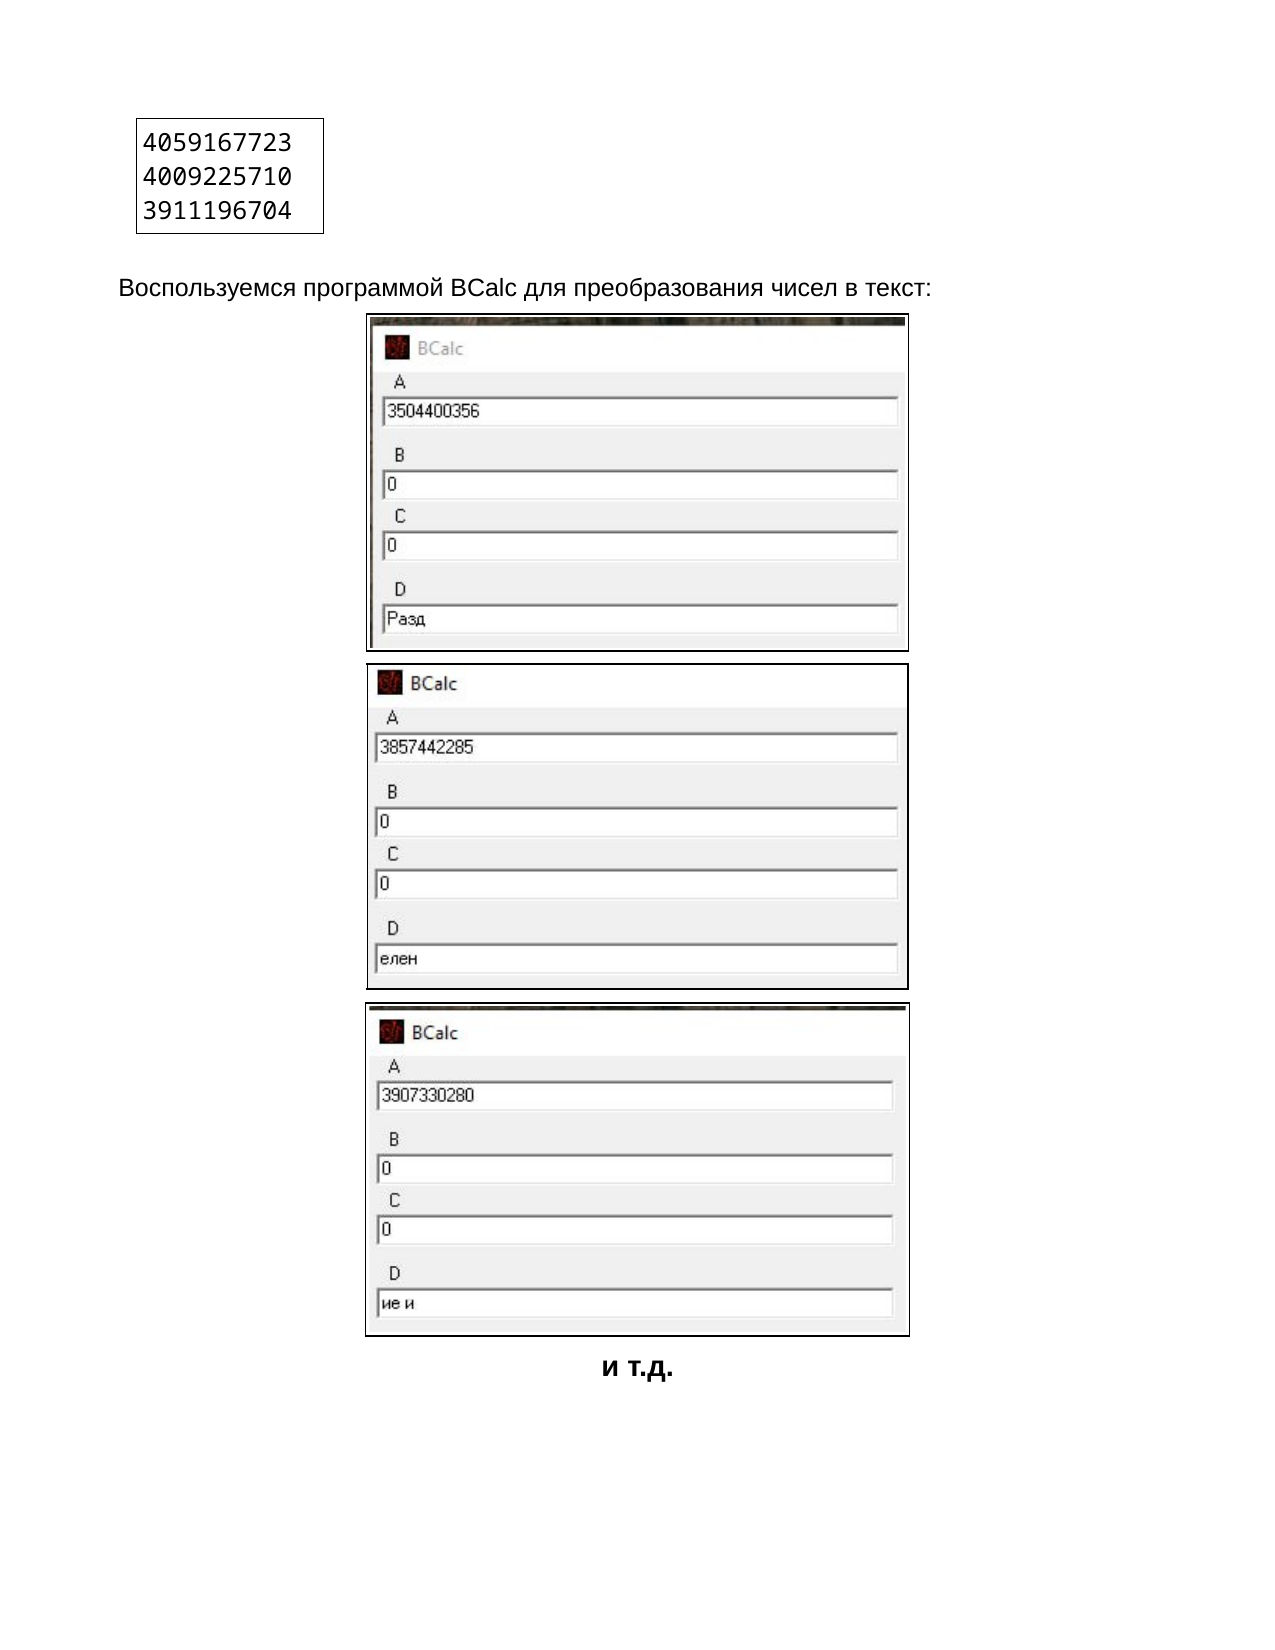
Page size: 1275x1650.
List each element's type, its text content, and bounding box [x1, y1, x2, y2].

text Воспользуемся программой BCalc для преобразования чисел в текст: [118, 273, 1157, 302]
text и т.д. [118, 1349, 1157, 1383]
picture [368, 665, 907, 988]
picture [370, 317, 905, 648]
table_header 4059167723 4009225710 3911196704 [137, 119, 323, 233]
picture [369, 1006, 906, 1332]
